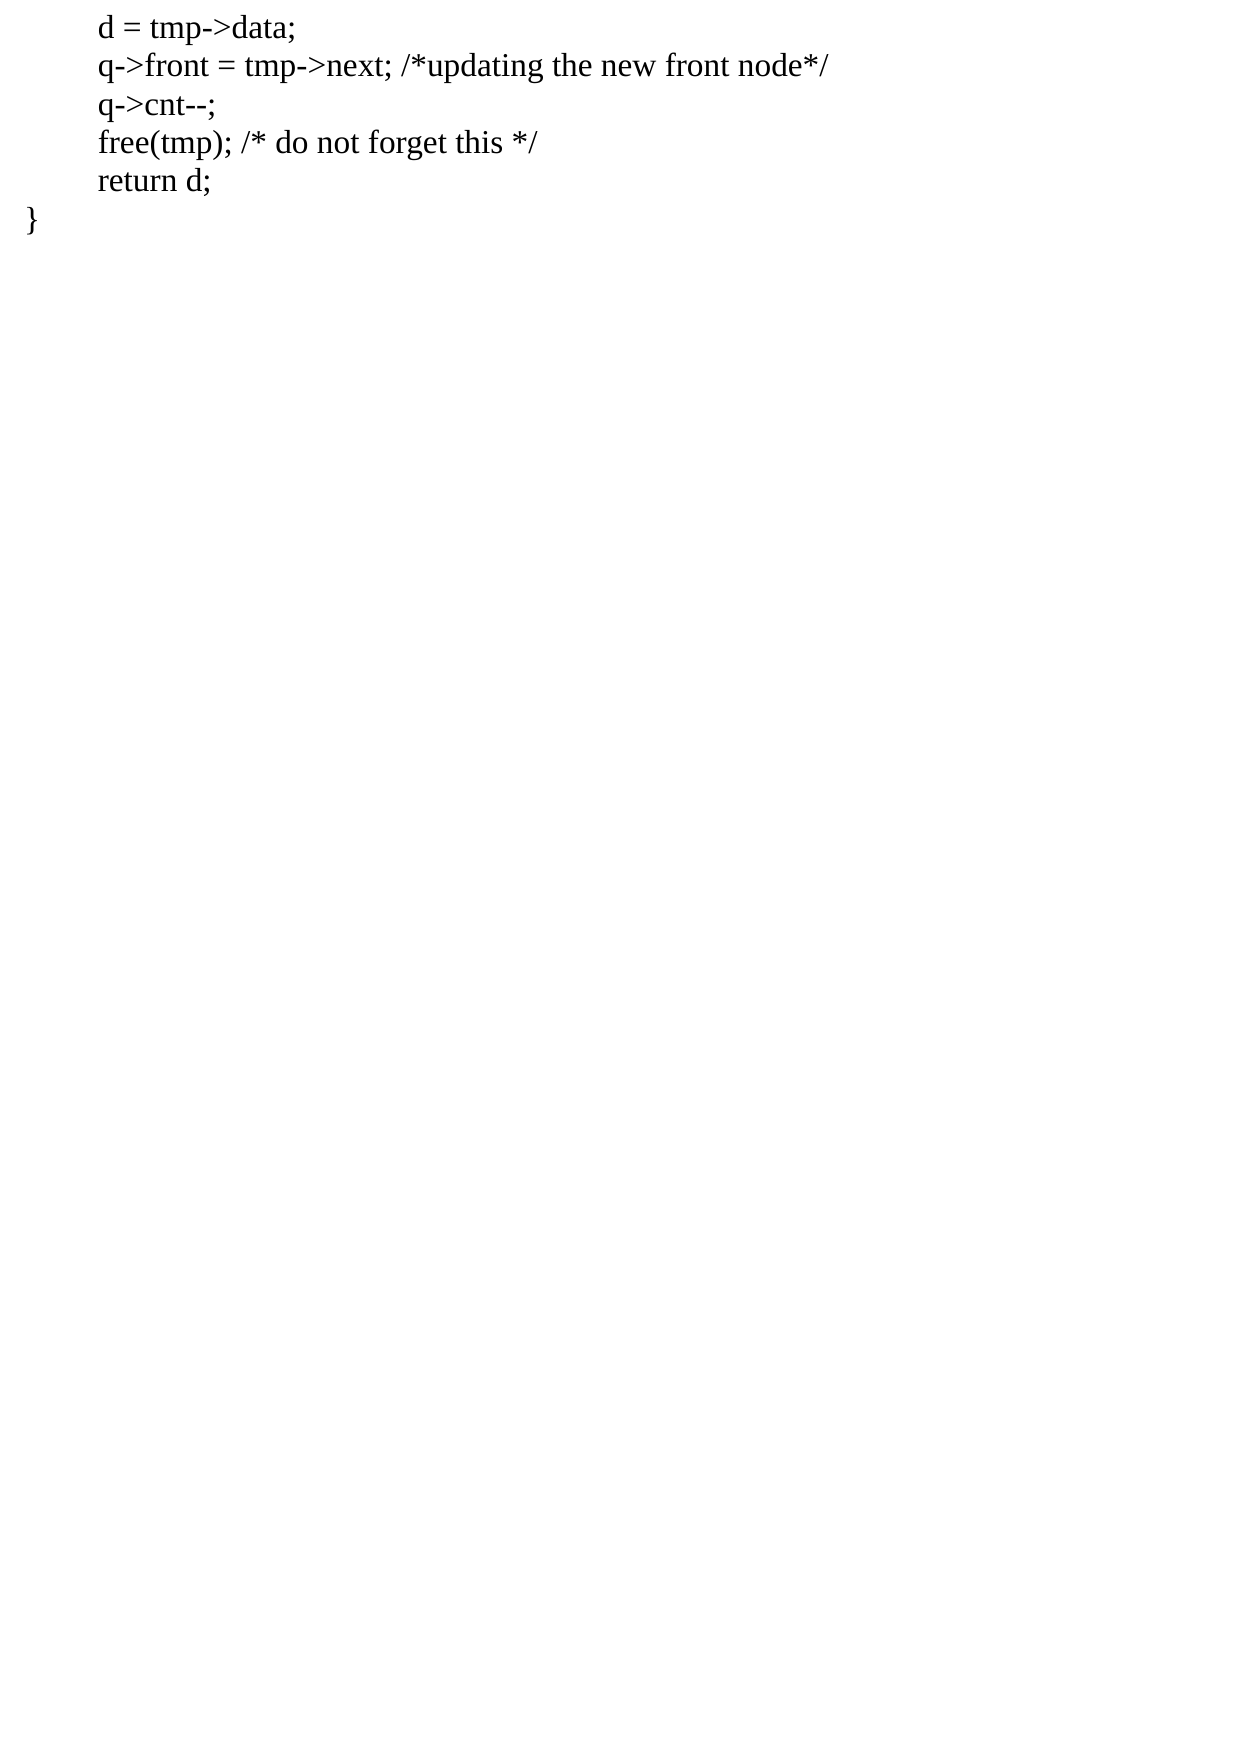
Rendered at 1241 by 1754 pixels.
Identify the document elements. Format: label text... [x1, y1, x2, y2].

text return d; [24, 161, 1206, 199]
text d = tmp->data; [24, 7, 1206, 46]
text free(tmp); /* do not forget this */ [24, 122, 1206, 161]
text q->cnt--; [24, 84, 1206, 122]
text } [24, 199, 1206, 237]
text q->front = tmp->next; /*updating the new front node*/ [24, 46, 1206, 84]
